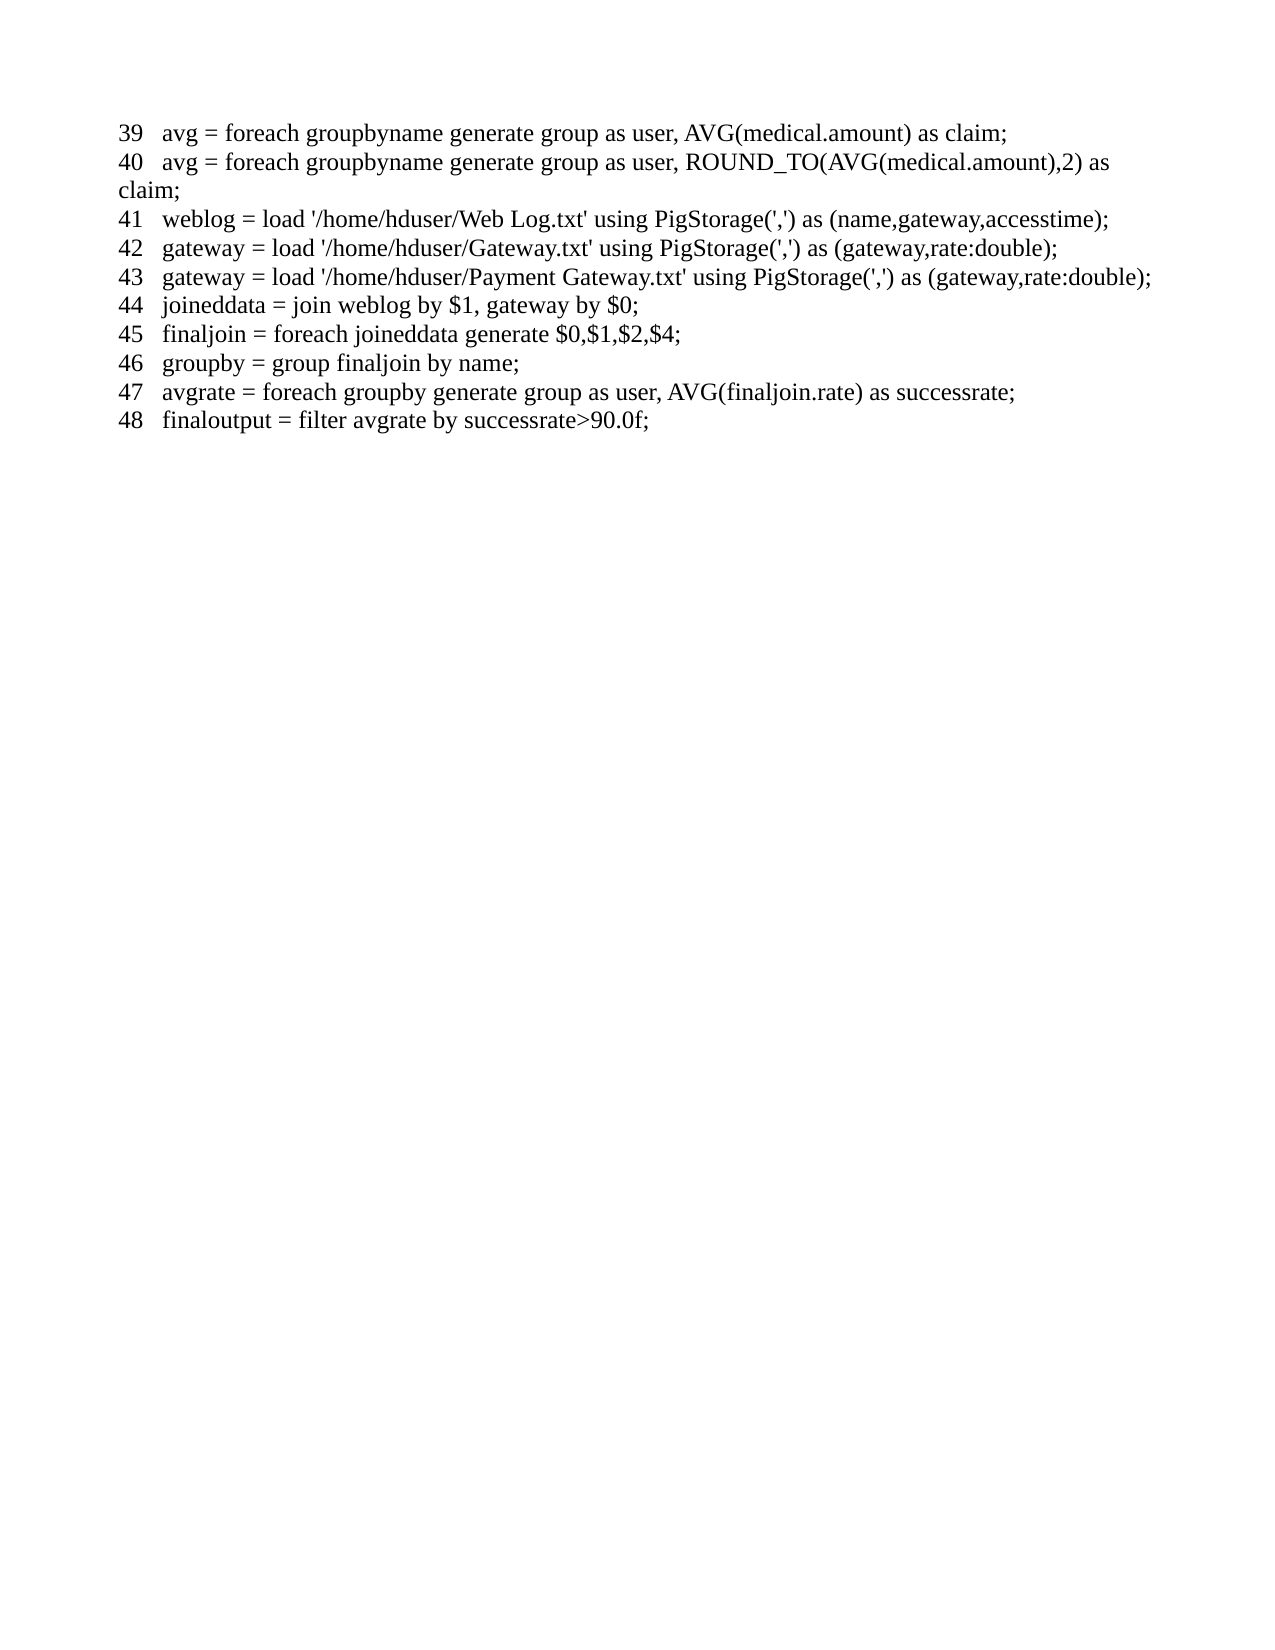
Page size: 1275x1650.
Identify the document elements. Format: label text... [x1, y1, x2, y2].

text 48 finaloutput = filter avgrate by successrate>90.0f; [118, 406, 1157, 434]
text 44 joineddata = join weblog by $1, gateway by $0; [118, 291, 1157, 319]
text 46 groupby = group finaljoin by name; [118, 348, 1157, 377]
text 47 avgrate = foreach groupby generate group as user, AVG(finaljoin.rate) as successrate; [118, 377, 1157, 406]
text 39 avg = foreach groupbyname generate group as user, AVG(medical.amount) as claim; [118, 118, 1157, 147]
text 43 gateway = load '/home/hduser/Payment Gateway.txt' using PigStorage(',') as (gateway,rate:double); [118, 262, 1157, 291]
text 42 gateway = load '/home/hduser/Gateway.txt' using PigStorage(',') as (gateway,rate:double); [118, 233, 1157, 262]
text 40 avg = foreach groupbyname generate group as user, ROUND_TO(AVG(medical.amount),2) as claim; [118, 147, 1157, 204]
text 45 finaljoin = foreach joineddata generate $0,$1,$2,$4; [118, 319, 1157, 348]
text 41 weblog = load '/home/hduser/Web Log.txt' using PigStorage(',') as (name,gateway,accesstime); [118, 204, 1157, 233]
